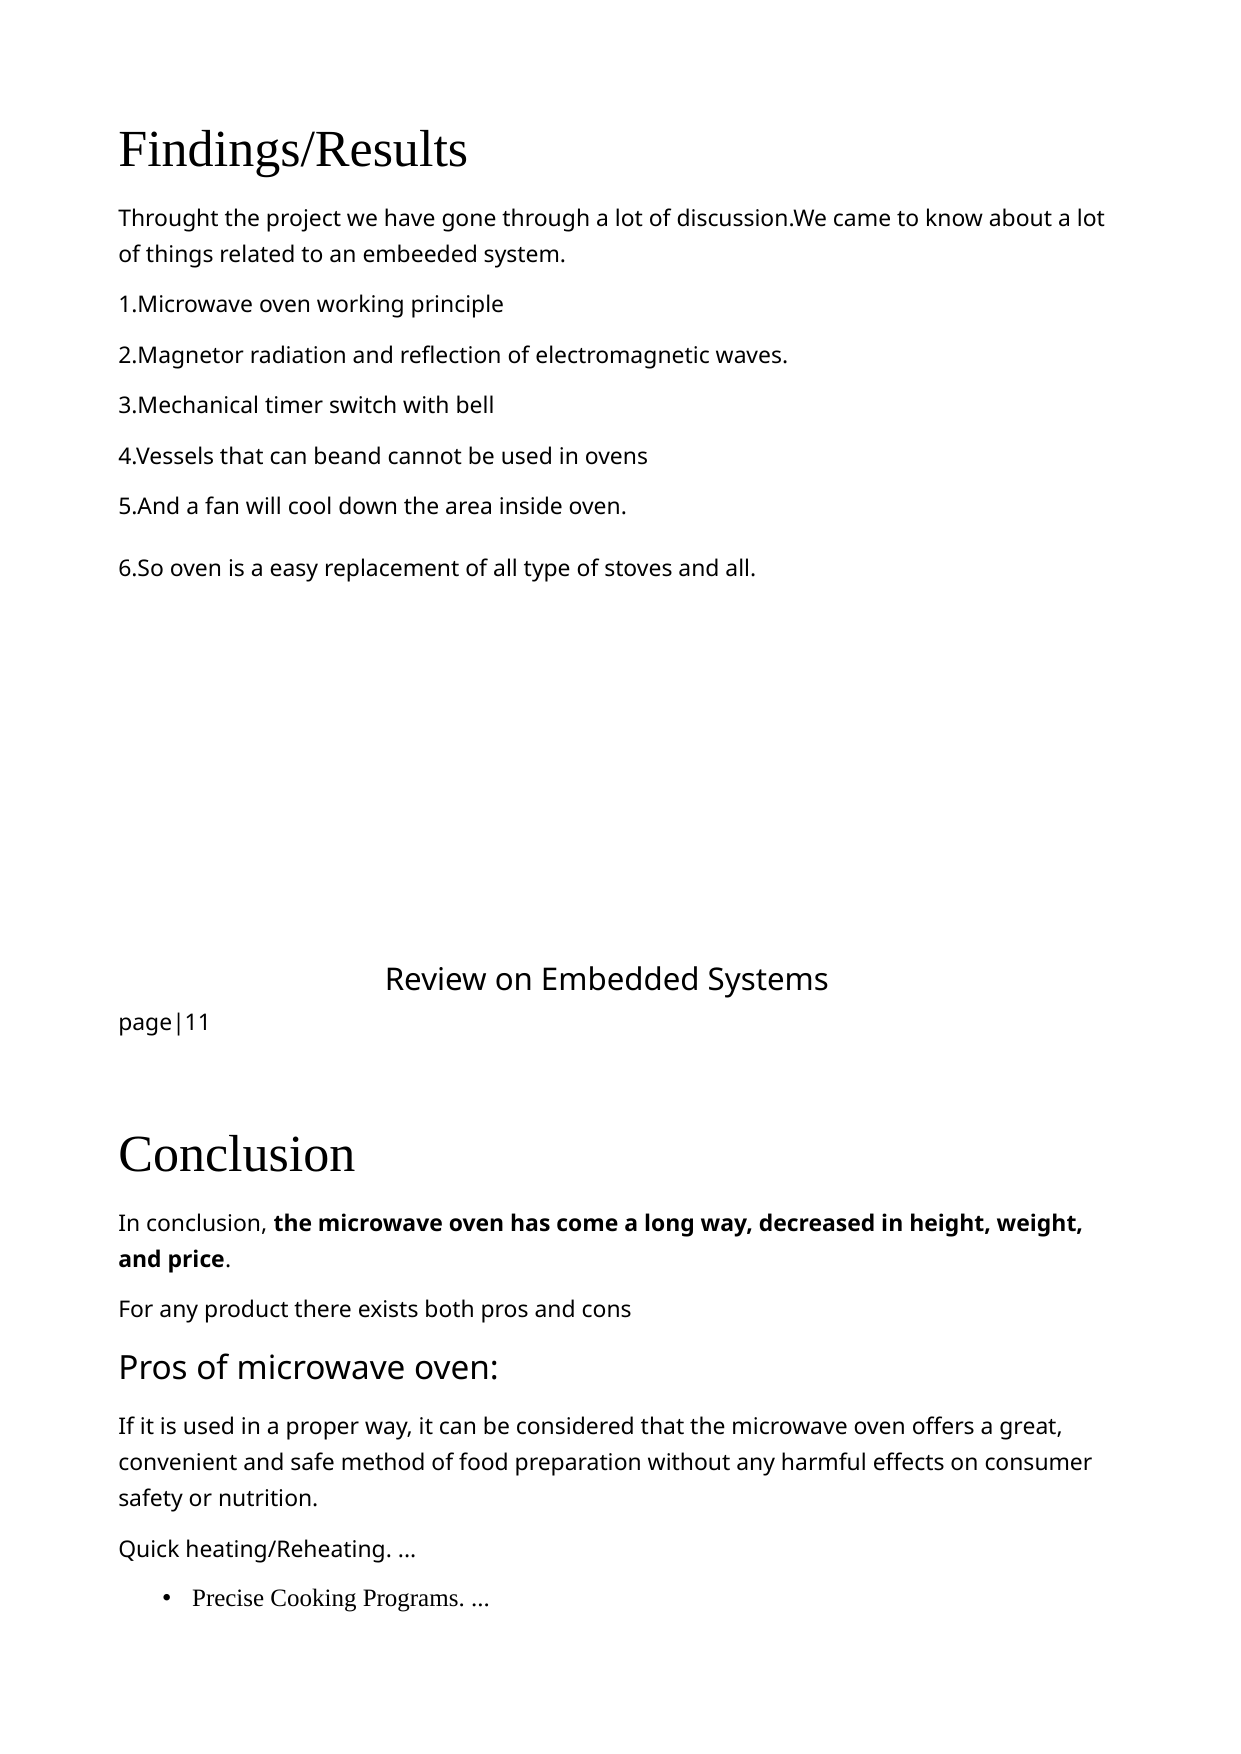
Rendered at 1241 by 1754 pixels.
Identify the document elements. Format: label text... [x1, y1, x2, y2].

text 2.Magnetor radiation and reflection of electromagnetic waves. [118, 338, 1122, 370]
text Findings/Results [118, 118, 1122, 178]
text Review on Embedded Systems page|11 [118, 941, 1122, 1037]
text Conclusion [118, 1123, 1122, 1183]
text 6.So oven is a easy replacement of all type of stoves and all. [118, 541, 1122, 586]
text Throught the project we have gone through a lot of discussion.We came to know about a lot of things related to an embeeded system. [118, 202, 1122, 269]
text 4.Vessels that can beand cannot be used in ovens [118, 439, 1122, 471]
text 1.Microwave oven working principle [118, 288, 1122, 319]
text For any product there exists both pros and cons [118, 1293, 1122, 1324]
text Quick heating/Reheating. ... [118, 1533, 1122, 1564]
text 3.Mechanical timer switch with bell [118, 389, 1122, 420]
text 5.And a fan will cool down the area inside oven. [118, 490, 1122, 521]
text In conclusion, the microwave oven has come a long way, decreased in height, weight, and price. [118, 1207, 1122, 1274]
list Precise Cooking Programs. ... [162, 1583, 1122, 1612]
text If it is used in a proper way, it can be considered that the microwave oven offers a great, convenient and safe method of food preparation without any harmful effects on consumer safety or nutrition. [118, 1410, 1122, 1513]
text Pros of microwave oven: [118, 1343, 1122, 1389]
